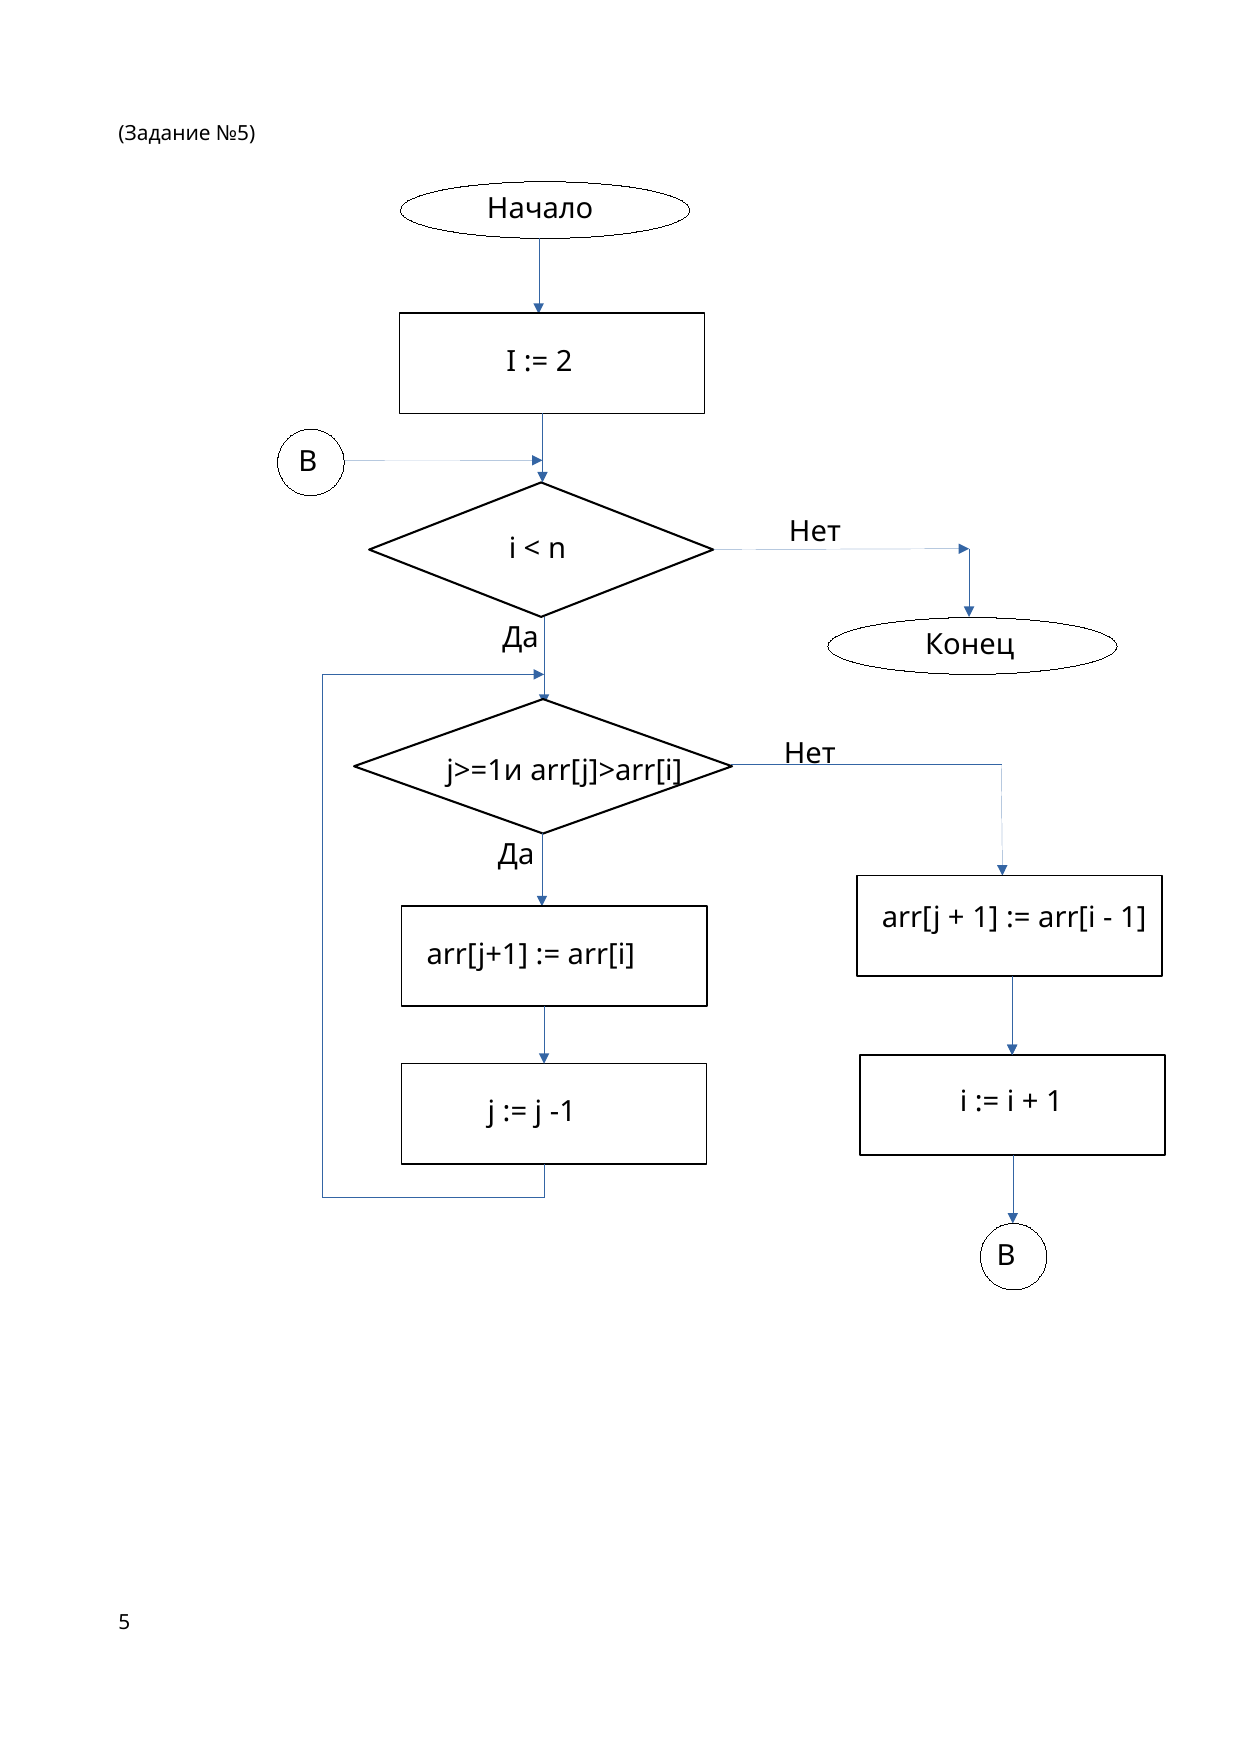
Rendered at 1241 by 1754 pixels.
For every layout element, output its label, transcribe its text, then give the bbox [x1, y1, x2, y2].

text (Задание №5) [118, 118, 1122, 147]
